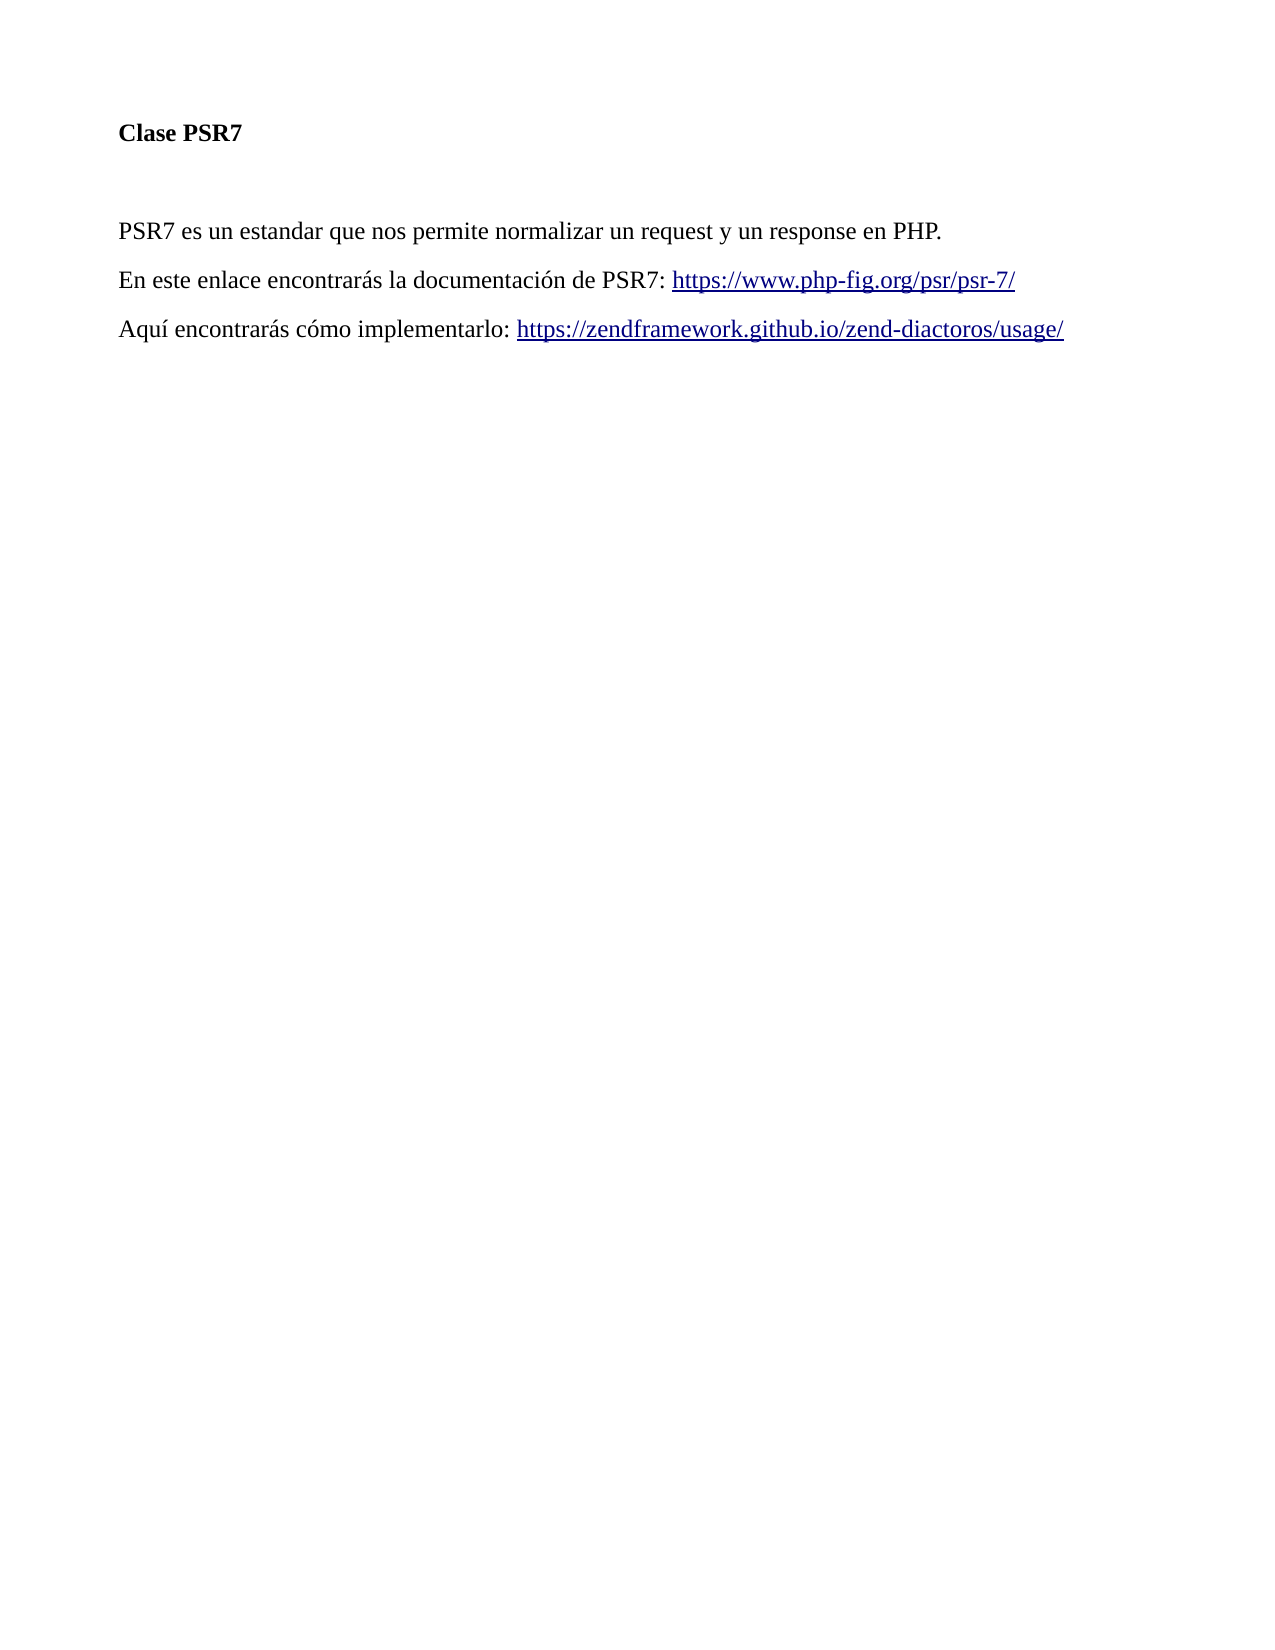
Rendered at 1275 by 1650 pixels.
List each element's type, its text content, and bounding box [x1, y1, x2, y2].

text Clase PSR7 [118, 118, 1157, 147]
text En este enlace encontrarás la documentación de PSR7: https://www.php-fig.org/psr/psr-7/ [118, 265, 1157, 294]
text Aquí encontrarás cómo implementarlo: https://zendframework.github.io/zend-diactoros/usage/ [118, 314, 1157, 343]
text PSR7 es un estandar que nos permite normalizar un request y un response en PHP. [118, 216, 1157, 245]
